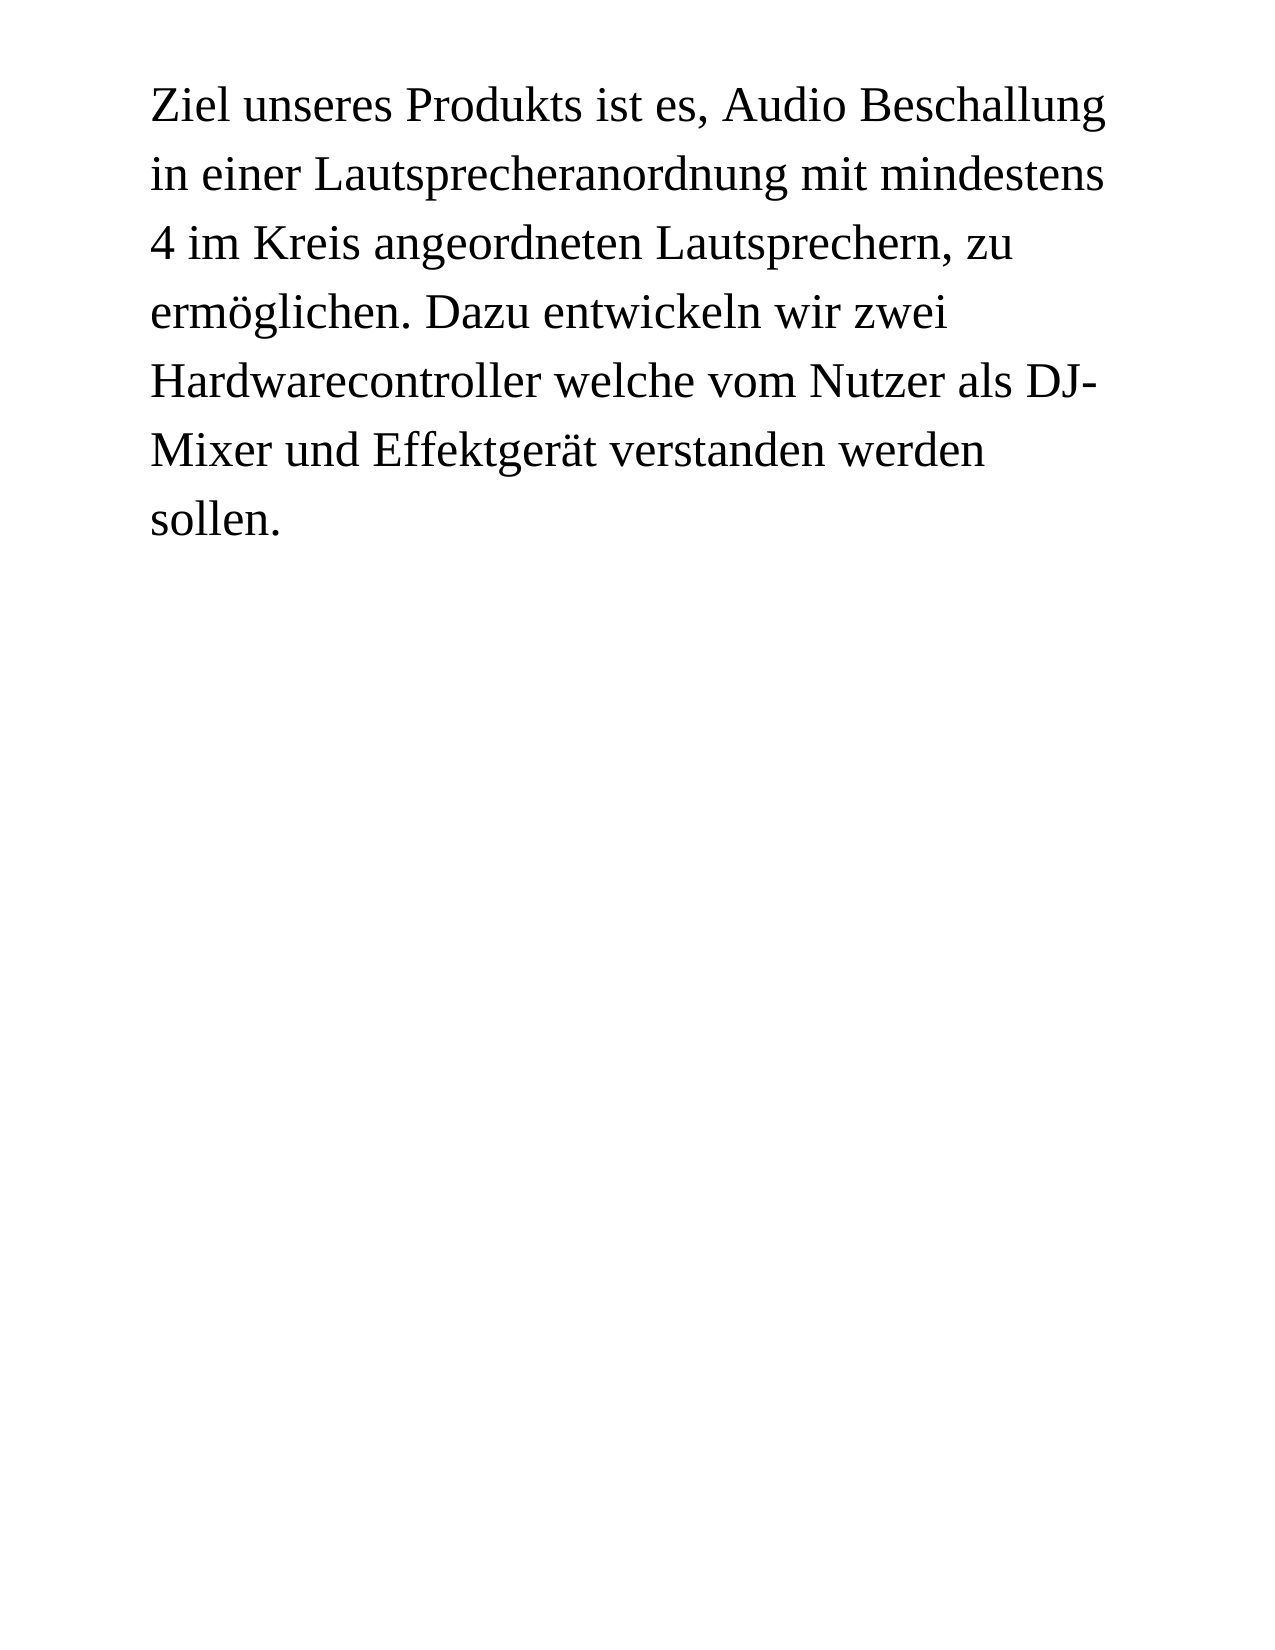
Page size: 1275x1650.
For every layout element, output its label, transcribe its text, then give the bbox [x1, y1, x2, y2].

text Ziel unseres Produkts ist es, Audio Beschallung in einer Lautsprecheranordnung mit mindestens 4 im Kreis angeordneten Lautsprechern, zu ermöglichen. Dazu entwickeln wir zwei Hardwarecontroller welche vom Nutzer als DJ-Mixer und Effektgerät verstanden werden sollen. [150, 75, 1125, 546]
